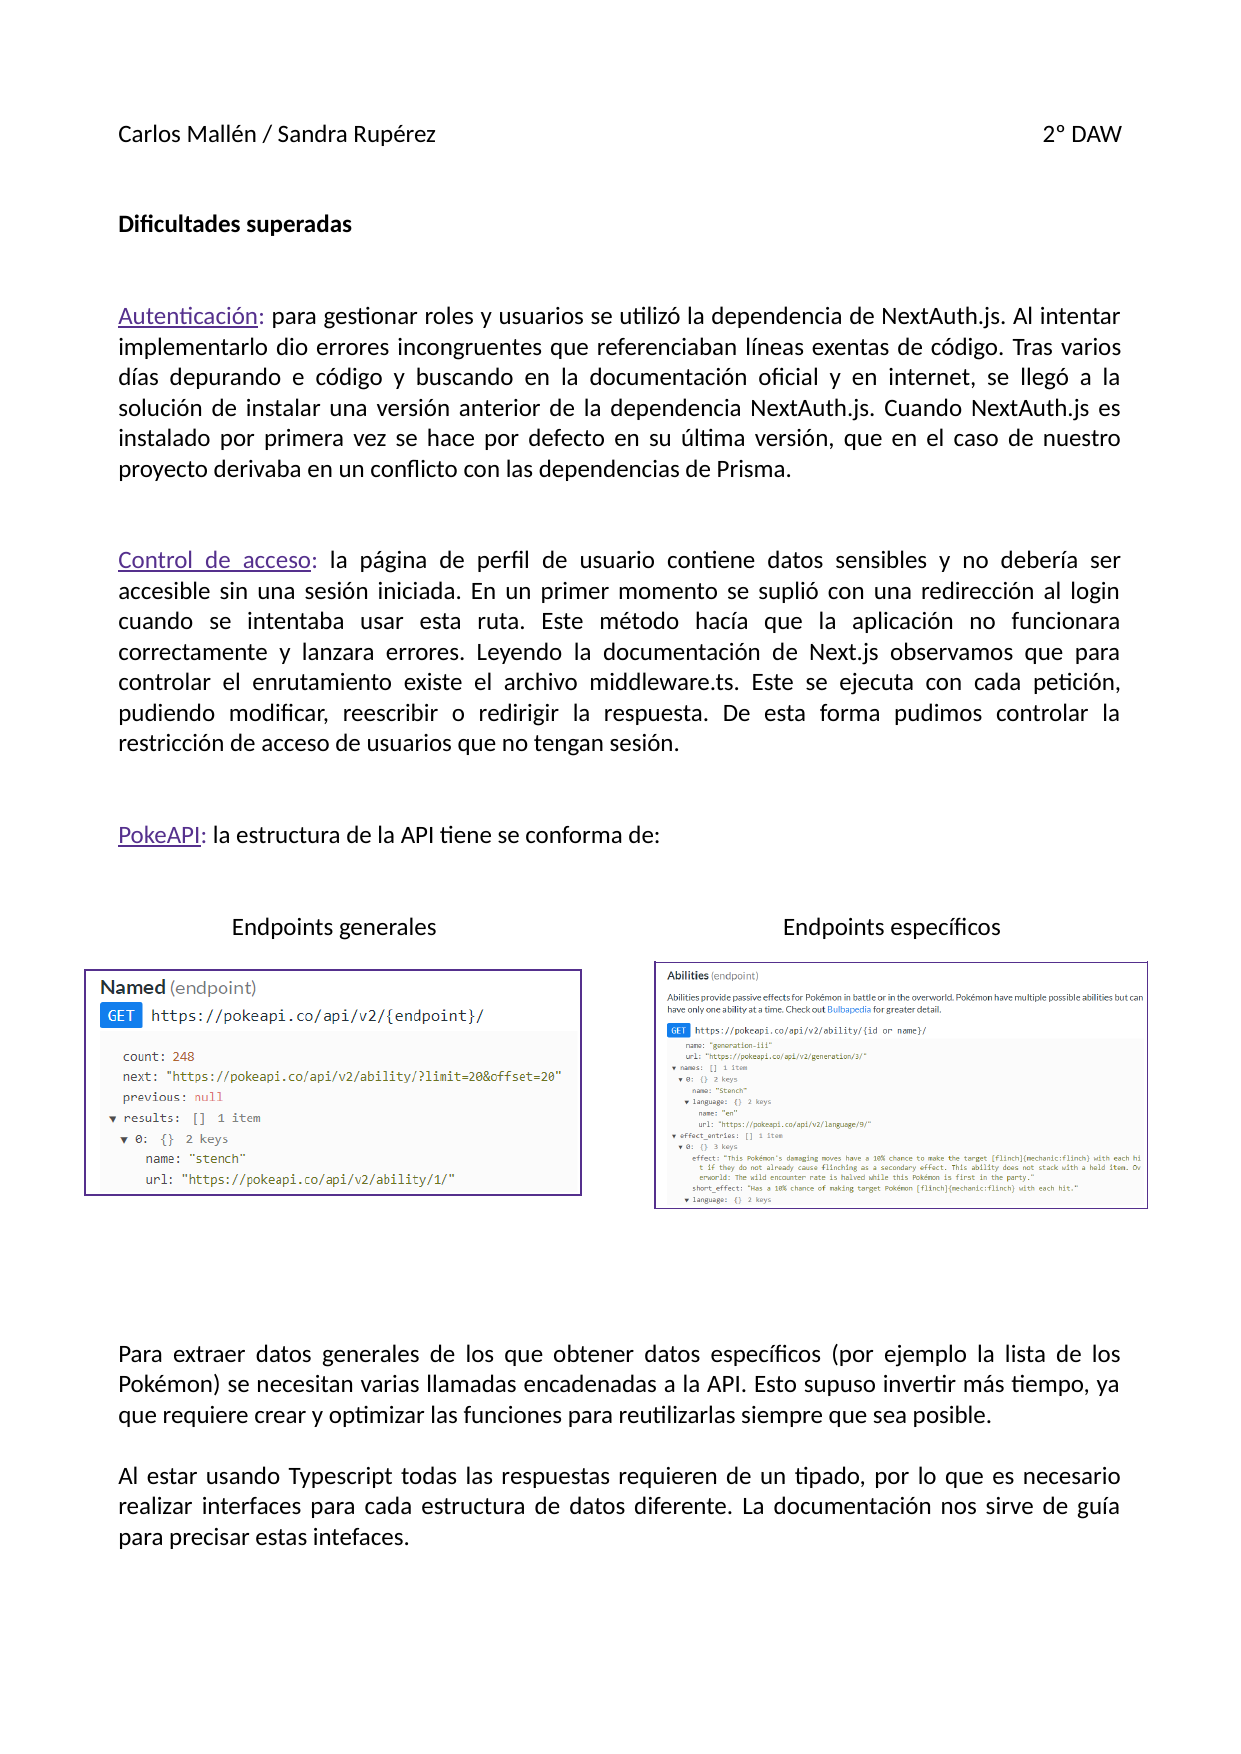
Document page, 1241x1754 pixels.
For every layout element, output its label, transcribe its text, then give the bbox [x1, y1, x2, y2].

text Endpoints generales Endpoints específicos [118, 911, 1122, 941]
text Dificultades superadas [118, 209, 1122, 239]
text Al estar usando Typescript todas las respuestas requieren de un tipado, por lo que es necesario realizar interfaces para cada estructura de datos diferente. La documentación nos sirve de guía para precisar estas intefaces. [118, 1460, 1122, 1552]
text Para extraer datos generales de los que obtener datos específicos (por ejemplo la lista de los Pokémon) se necesitan varias llamadas encadenadas a la API. Esto supuso invertir más tiempo, ya que requiere crear y optimizar las funciones para reutilizarlas siempre que sea posible. [118, 1338, 1122, 1429]
text PokeAPI: la estructura de la API tiene se conforma de: [118, 819, 1122, 849]
text Control de acceso: la página de perfil de usuario contiene datos sensibles y no debería ser accesible sin una sesión iniciada. En un primer momento se suplió con una redirección al login cuando se intentaba usar esta ruta. Este método hacía que la aplicación no funcionara correctamente y lanzara errores. Leyendo la documentación de Next.js observamos que para controlar el enrutamiento existe el archivo middleware.ts. Este se ejecuta con cada petición, pudiendo modificar, reescribir o redirigir la respuesta. De esta forma pudimos controlar la restricción de acceso de usuarios que no tengan sesión. [118, 544, 1122, 758]
picture [658, 966, 1144, 1205]
picture [88, 973, 578, 1192]
text Autenticación: para gestionar roles y usuarios se utilizó la dependencia de NextAuth.js. Al intentar implementarlo dio errores incongruentes que referenciaban líneas exentas de código. Tras varios días depurando e código y buscando en la documentación oficial y en internet, se llegó a la solución de instalar una versión anterior de la dependencia NextAuth.js. Cuando NextAuth.js es instalado por primera vez se hace por defecto en su última versión, que en el caso de nuestro proyecto derivaba en un conflicto con las dependencias de Prisma. [118, 300, 1122, 483]
